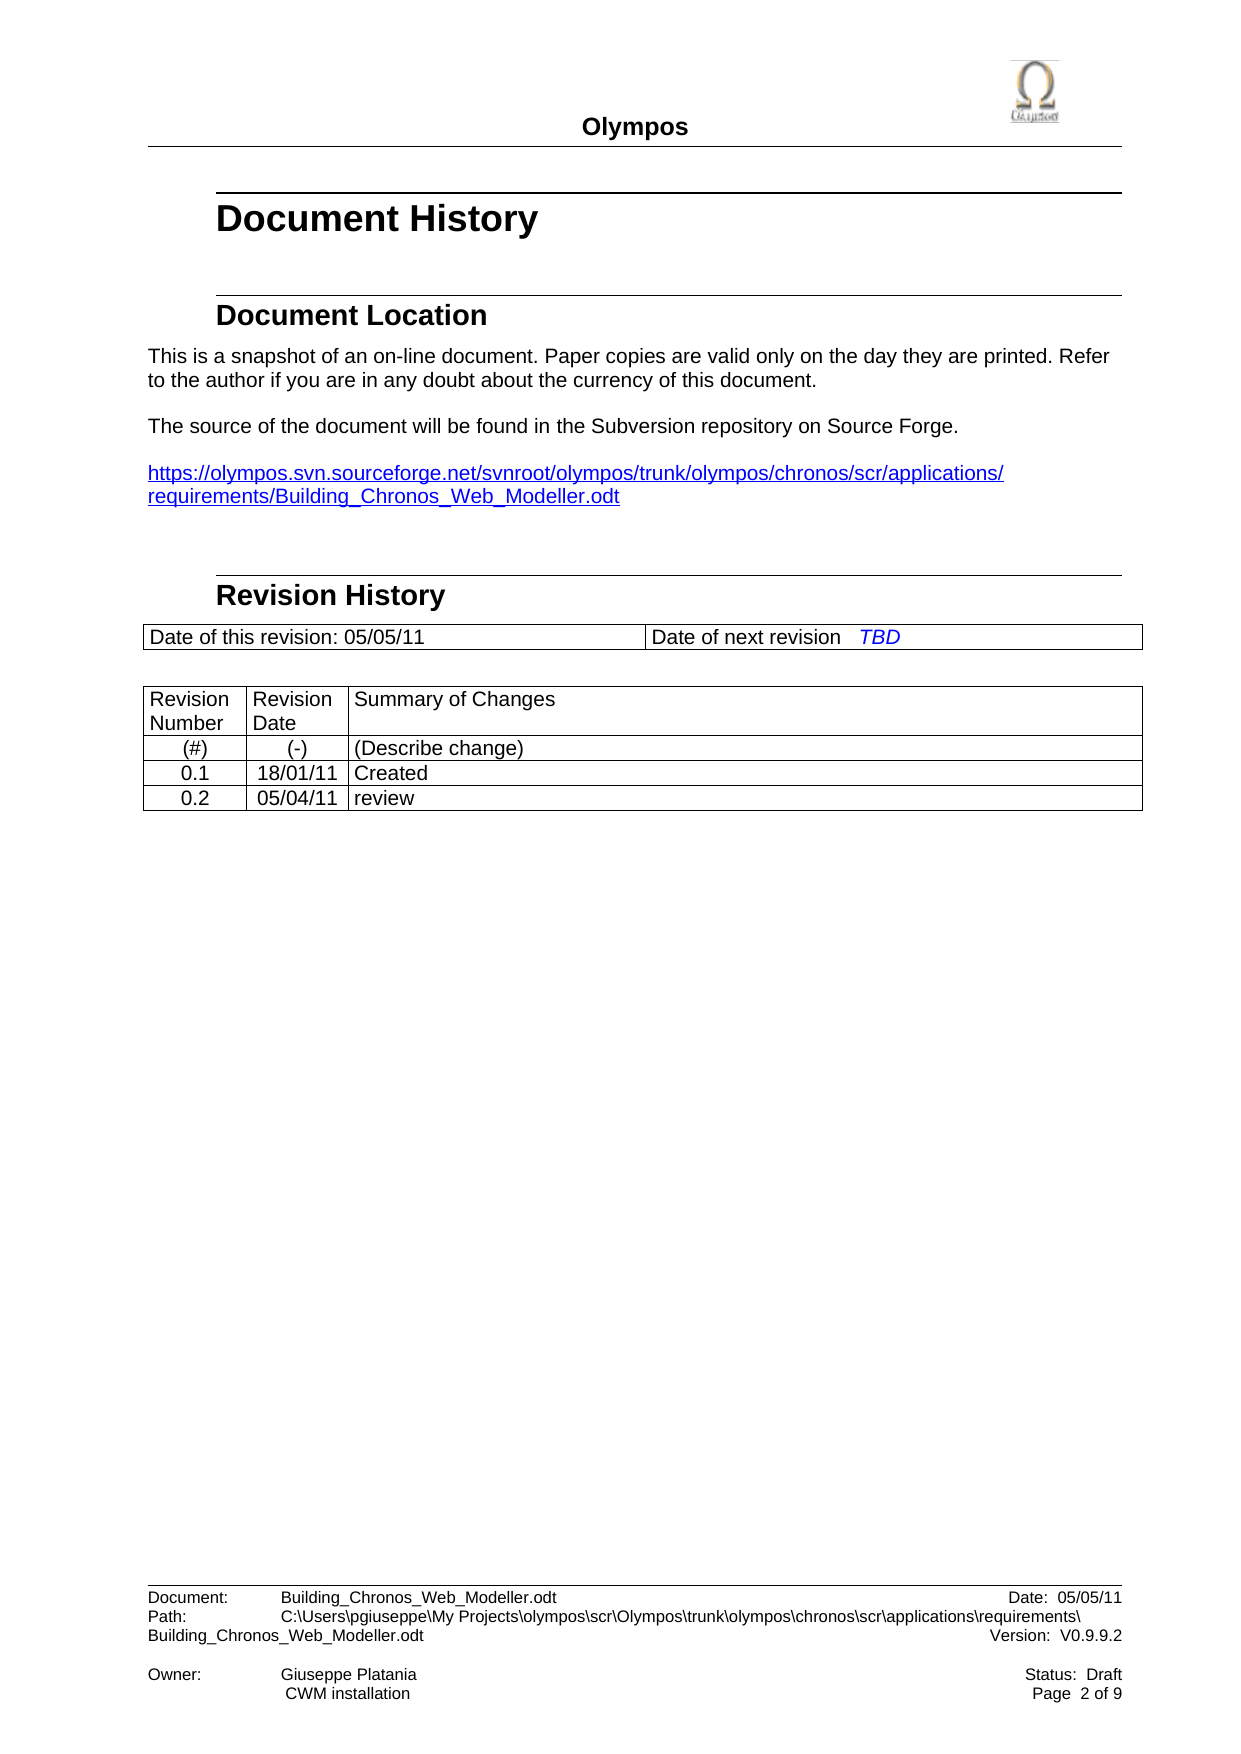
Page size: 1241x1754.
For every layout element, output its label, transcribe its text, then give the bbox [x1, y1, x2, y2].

subtitle Document History [216, 194, 1122, 239]
table_cell 0.2 [144, 786, 246, 810]
picture [1010, 59, 1060, 124]
text This is a snapshot of an on-line document. Paper copies are valid only on the day they are printed. Refer to the author if you are in any doubt about the currency of this document. [148, 344, 1122, 392]
table_cell 0.1 [144, 761, 246, 785]
table_cell (Describe change) [349, 736, 1142, 760]
table_cell 05/04/11 [247, 786, 348, 810]
table_cell 18/01/11 [247, 761, 348, 785]
table_header Summary of Changes [349, 687, 1142, 735]
table_cell Created [349, 761, 1142, 785]
subtitle Document Location [216, 296, 1122, 332]
table_header Date of next revision TBD [646, 625, 1142, 648]
table_cell (-) [247, 736, 348, 760]
subtitle Revision History [216, 576, 1122, 612]
text https://olympos.svn.sourceforge.net/svnroot/olympos/trunk/olympos/chronos/scr/applications/requirements/Building_Chronos_Web_Modeller.odt [148, 460, 1122, 508]
table_header Revision Number [144, 687, 246, 735]
text The source of the document will be found in the Subversion repository on Source Forge. [148, 414, 1122, 438]
table_cell review [349, 786, 1142, 810]
table_cell (#) [144, 736, 246, 760]
table_header Date of this revision: 05/05/11 [144, 625, 645, 648]
table_header Revision Date [247, 687, 348, 735]
